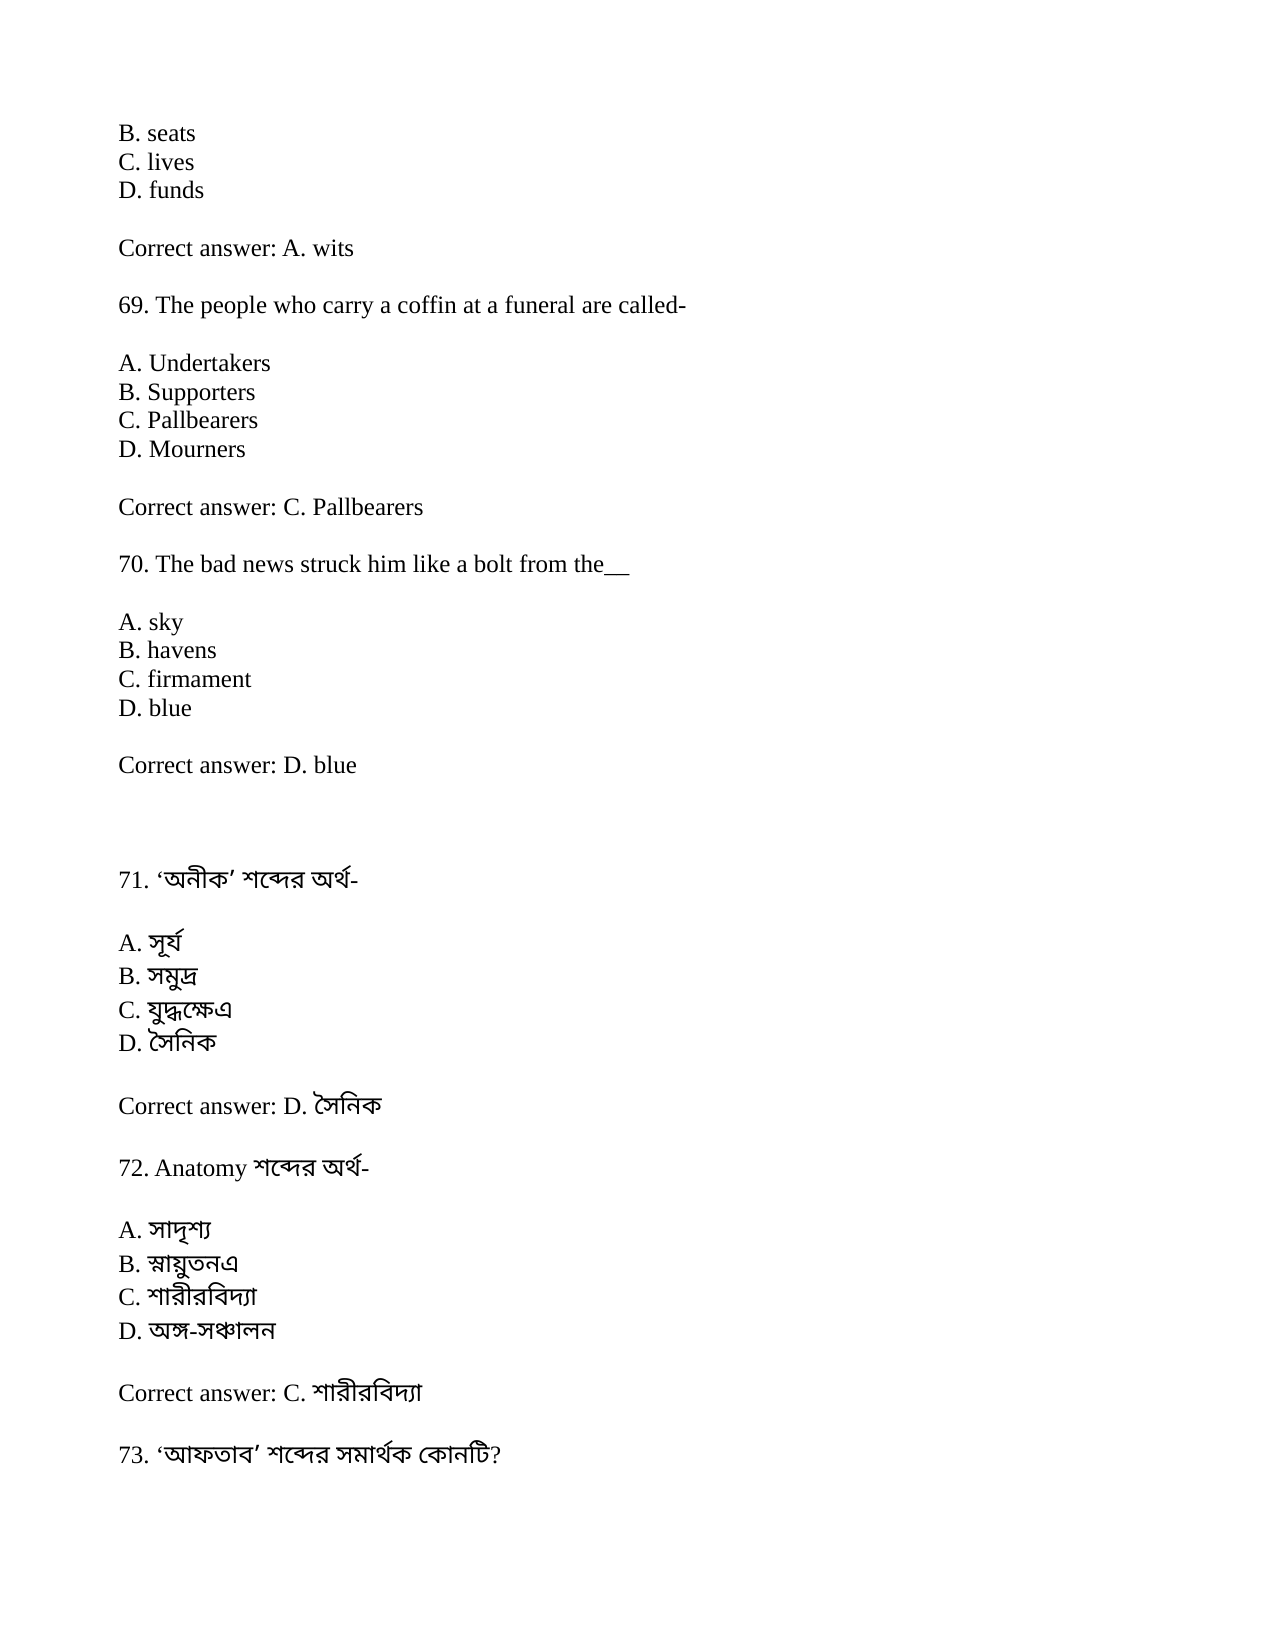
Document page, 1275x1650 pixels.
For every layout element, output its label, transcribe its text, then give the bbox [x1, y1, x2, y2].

text C. firmament [118, 664, 1157, 693]
text Correct answer: D. blue [118, 751, 1157, 779]
text 73. ‘আফতাব’ শব্দের সমার্থক কোনটি? [118, 1441, 1157, 1474]
text A. সূর্য [118, 928, 1157, 961]
text D. অঙ্গ-সঞ্চালন [118, 1316, 1157, 1349]
text 72. Anatomy শব্দের অর্থ- [118, 1153, 1157, 1187]
text D. Mourners [118, 434, 1157, 463]
text D. সৈনিক [118, 1028, 1157, 1062]
text A. সাদৃশ্য [118, 1215, 1157, 1249]
text B. সমুদ্র [118, 961, 1157, 995]
text A. sky [118, 607, 1157, 636]
text C. যুদ্ধক্ষেএ [118, 995, 1157, 1028]
text A. Undertakers [118, 348, 1157, 377]
text C. lives [118, 147, 1157, 176]
text 71. ‘অনীক’ শব্দের অর্থ- [118, 866, 1157, 899]
text B. Supporters [118, 377, 1157, 406]
text D. blue [118, 693, 1157, 722]
text Correct answer: C. Pallbearers [118, 492, 1157, 521]
text B. seats [118, 118, 1157, 147]
text B. স্নায়ুতনএ [118, 1249, 1157, 1282]
text C. Pallbearers [118, 406, 1157, 434]
text Correct answer: D. সৈনিক [118, 1091, 1157, 1124]
text Correct answer: A. wits [118, 233, 1157, 262]
text 69. The people who carry a coffin at a funeral are called- [118, 291, 1157, 319]
text B. havens [118, 636, 1157, 664]
text D. funds [118, 176, 1157, 204]
text Correct answer: C. শারীরবিদ্যা [118, 1378, 1157, 1412]
text 70. The bad news struck him like a bolt from the__ [118, 549, 1157, 578]
text C. শারীরবিদ্যা [118, 1282, 1157, 1316]
